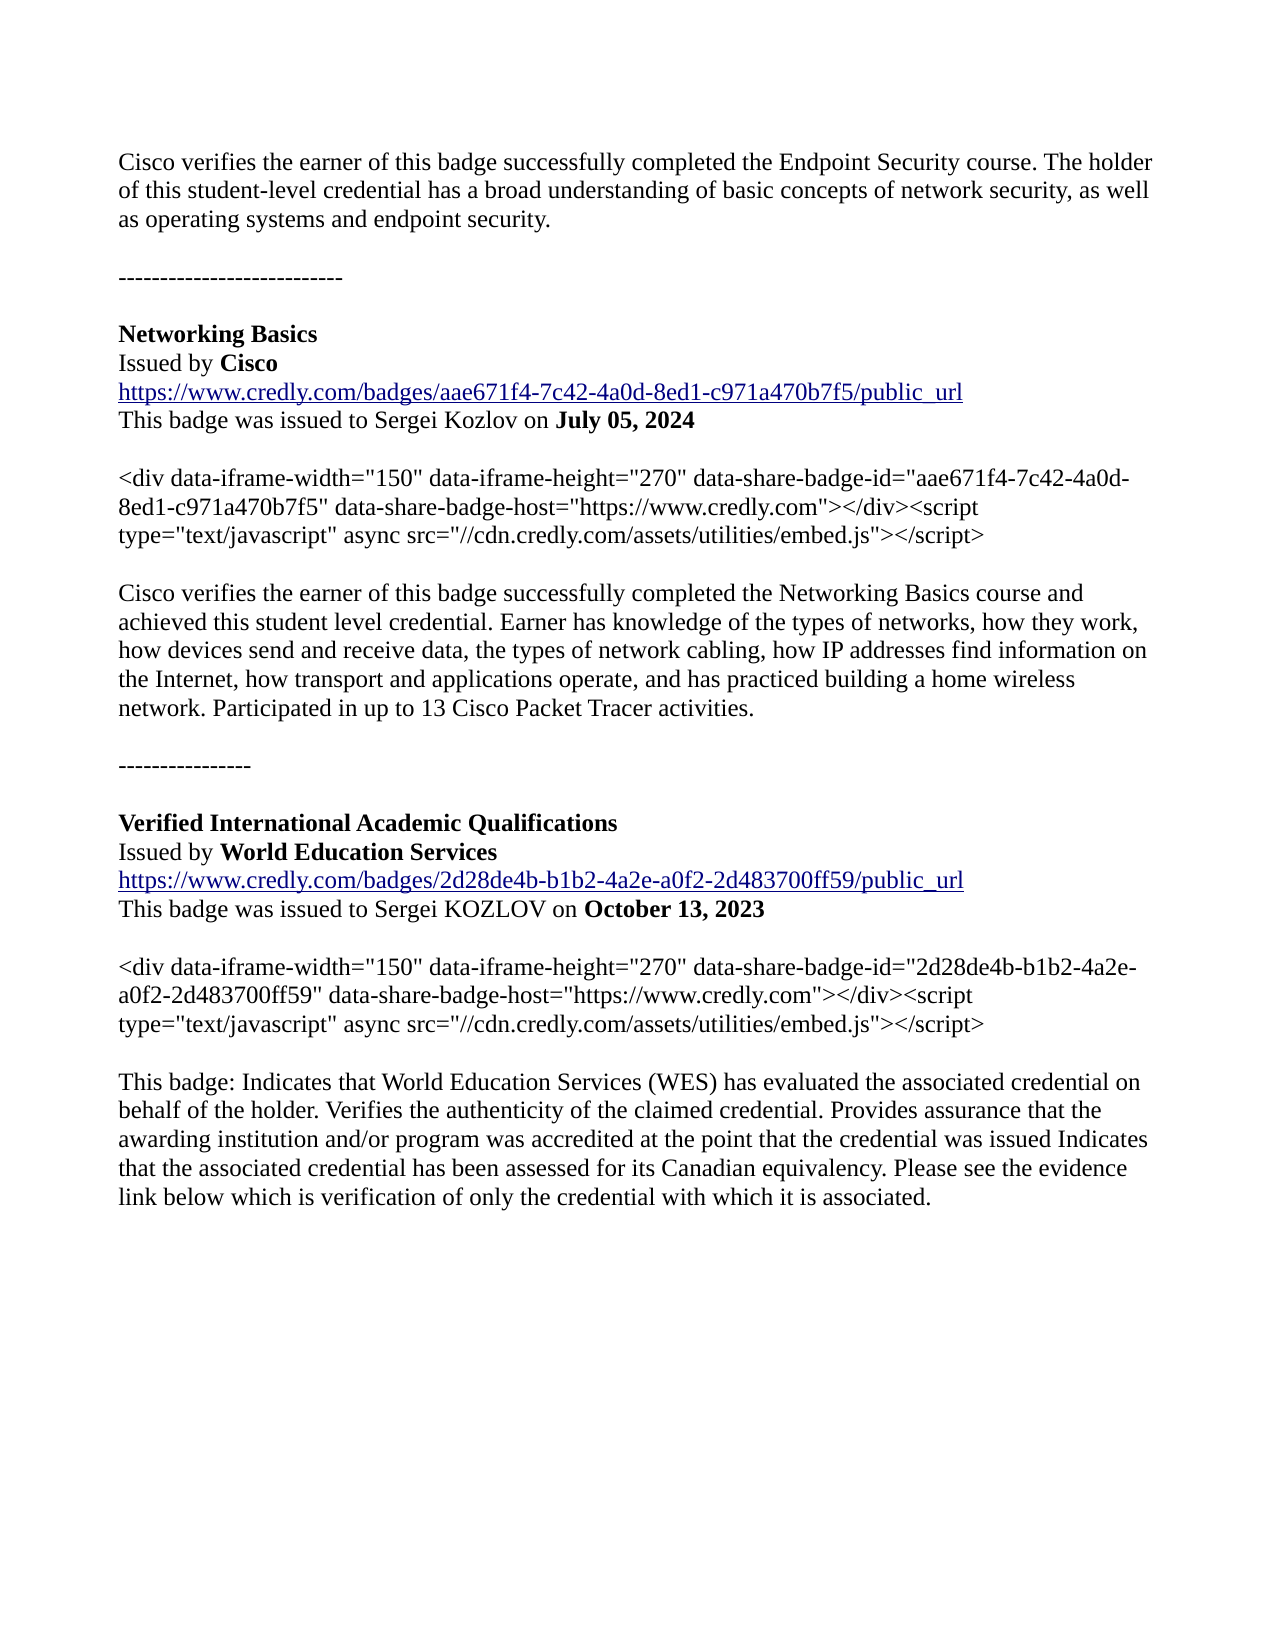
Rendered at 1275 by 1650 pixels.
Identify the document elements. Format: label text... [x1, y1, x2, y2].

text ---------------- [118, 751, 1157, 779]
text Networking Basics [118, 319, 1157, 348]
text https://www.credly.com/badges/aae671f4-7c42-4a0d-8ed1-c971a470b7f5/public_url [118, 377, 1157, 406]
text This badge was issued to Sergei KOZLOV on October 13, 2023 [118, 894, 1157, 923]
text Issued by World Education Services [118, 837, 1157, 866]
text <div data-iframe-width="150" data-iframe-height="270" data-share-badge-id="aae671f4-7c42-4a0d-8ed1-c971a470b7f5" data-share-badge-host="https://www.credly.com"></div><script type="text/javascript" async src="//cdn.credly.com/assets/utilities/embed.js"></script> [118, 463, 1157, 549]
text --------------------------- [118, 262, 1157, 291]
text This badge: Indicates that World Education Services (WES) has evaluated the associated credential on behalf of the holder. Verifies the authenticity of the claimed credential. Provides assurance that the awarding institution and/or program was accredited at the point that the credential was issued Indicates that the associated credential has been assessed for its Canadian equivalency. Please see the evidence link below which is verification of only the credential with which it is associated. [118, 1067, 1157, 1211]
text This badge was issued to Sergei Kozlov on July 05, 2024 [118, 406, 1157, 434]
text Verified International Academic Qualifications [118, 808, 1157, 837]
text Issued by Cisco [118, 348, 1157, 377]
text Cisco verifies the earner of this badge successfully completed the Networking Basics course and achieved this student level credential. Earner has knowledge of the types of networks, how they work, how devices send and receive data, the types of network cabling, how IP addresses find information on the Internet, how transport and applications operate, and has practiced building a home wireless network. Participated in up to 13 Cisco Packet Tracer activities. [118, 578, 1157, 722]
text Cisco verifies the earner of this badge successfully completed the Endpoint Security course. The holder of this student-level credential has a broad understanding of basic concepts of network security, as well as operating systems and endpoint security. [118, 147, 1157, 233]
text https://www.credly.com/badges/2d28de4b-b1b2-4a2e-a0f2-2d483700ff59/public_url [118, 866, 1157, 894]
text <div data-iframe-width="150" data-iframe-height="270" data-share-badge-id="2d28de4b-b1b2-4a2e-a0f2-2d483700ff59" data-share-badge-host="https://www.credly.com"></div><script type="text/javascript" async src="//cdn.credly.com/assets/utilities/embed.js"></script> [118, 952, 1157, 1038]
